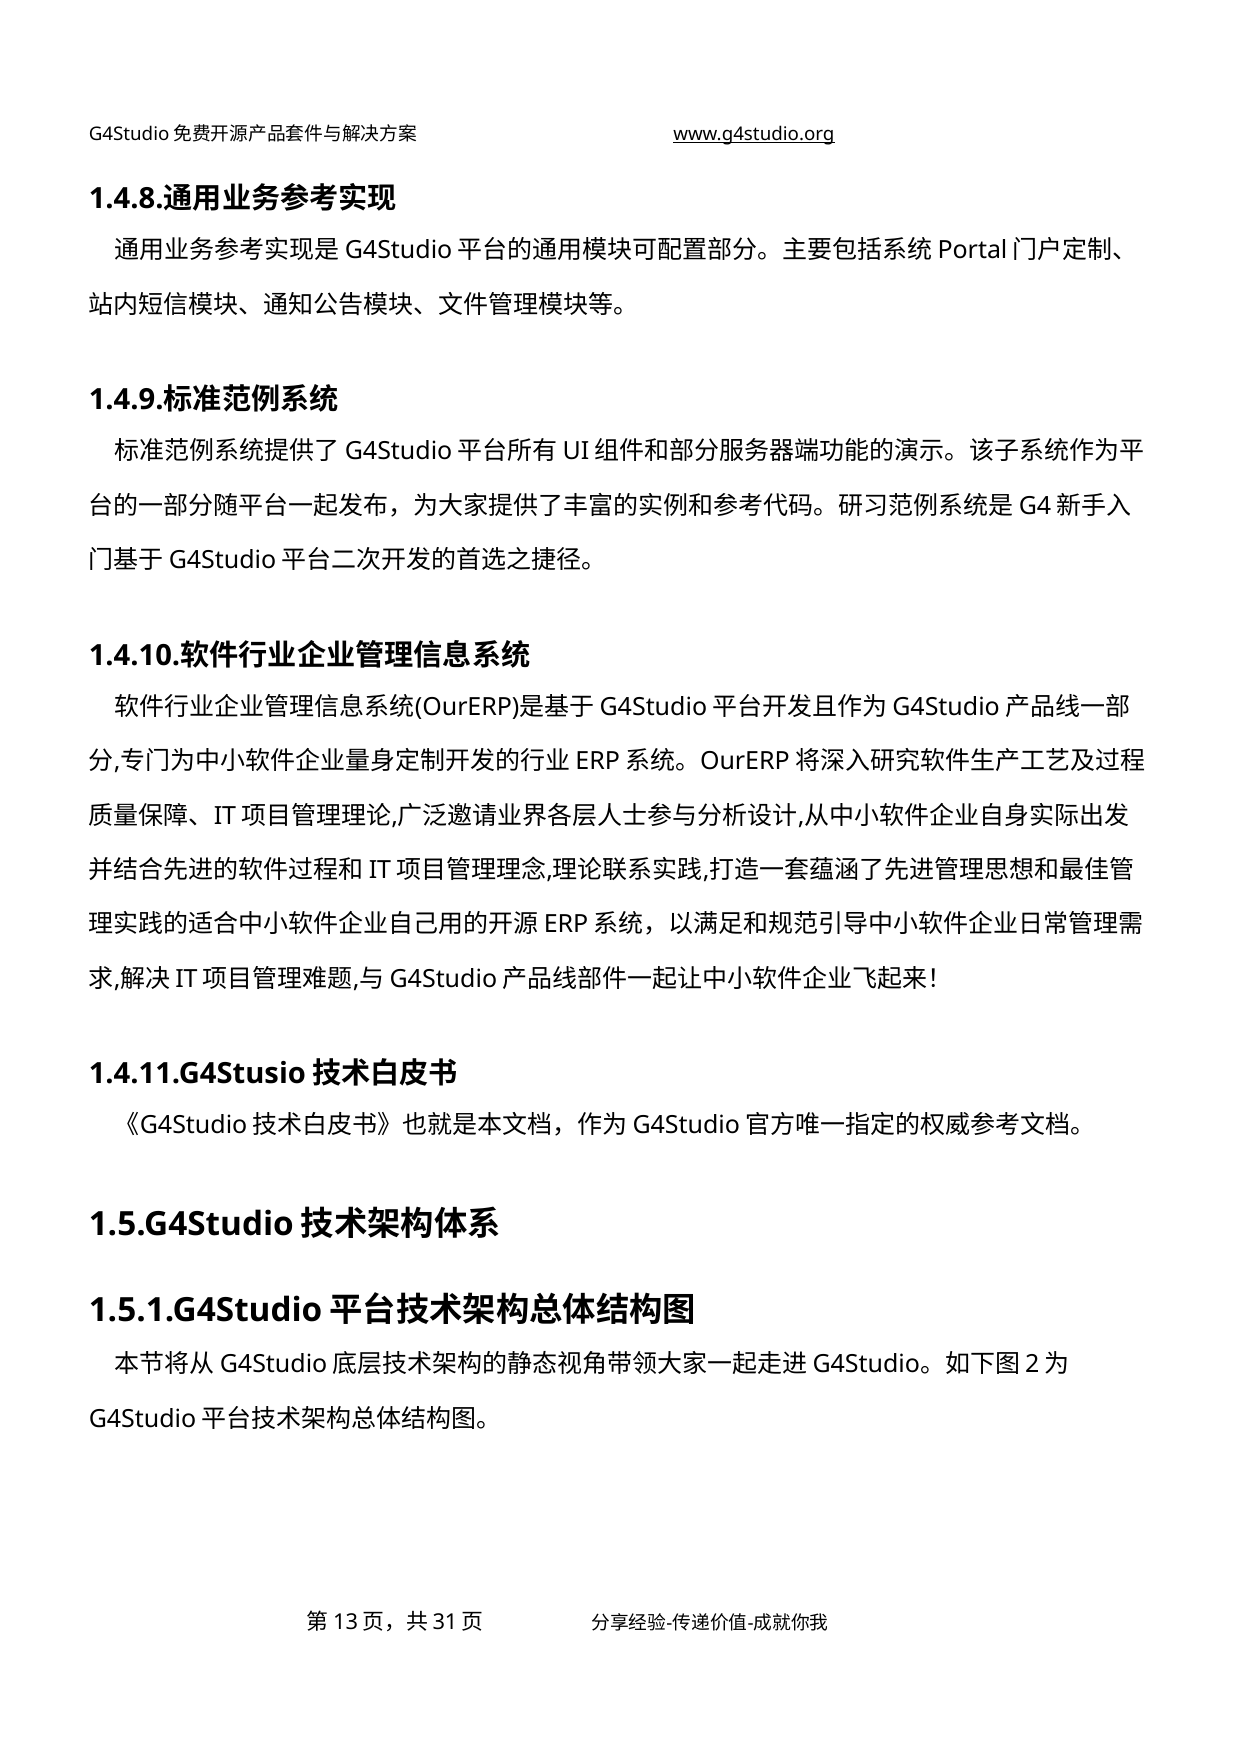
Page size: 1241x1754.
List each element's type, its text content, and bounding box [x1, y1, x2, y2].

text 标准范例系统提供了G4Studio平台所有UI组件和部分服务器端功能的演示。该子系统作为平台的一部分随平台一起发布，为大家提供了丰富的实例和参考代码。研习范例系统是G4新手入门基于G4Studio平台二次开发的首选之捷径。 [88, 431, 1152, 576]
subtitle 1.4.11.G4Stusio技术白皮书 [88, 1050, 1152, 1092]
subtitle 1.5.1.G4Studio平台技术架构总体结构图 [88, 1283, 1152, 1331]
text 通用业务参考实现是G4Studio平台的通用模块可配置部分。主要包括系统Portal门户定制、站内短信模块、通知公告模块、文件管理模块等。 [88, 230, 1152, 320]
subtitle 1.4.9.标准范例系统 [88, 376, 1152, 418]
text 本节将从G4Studio底层技术架构的静态视角带领大家一起走进G4Studio。如下图2为G4Studio平台技术架构总体结构图。 [88, 1344, 1152, 1434]
subtitle 1.5.G4Studio技术架构体系 [88, 1197, 1152, 1245]
subtitle 1.4.10.软件行业企业管理信息系统 [88, 631, 1152, 674]
text 软件行业企业管理信息系统(OurERP)是基于G4Studio平台开发且作为G4Studio产品线一部分,专门为中小软件企业量身定制开发的行业ERP系统。OurERP将深入研究软件生产工艺及过程质量保障、IT项目管理理论,广泛邀请业界各层人士参与分析设计,从中小软件企业自身实际出发并结合先进的软件过程和IT项目管理理念,理论联系实践,打造一套蕴涵了先进管理思想和最佳管理实践的适合中小软件企业自己用的开源ERP系统，以满足和规范引导中小软件企业日常管理需求,解决IT项目管理难题,与G4Studio产品线部件一起让中小软件企业飞起来！ [88, 686, 1152, 994]
subtitle 1.4.8.通用业务参考实现 [88, 175, 1152, 217]
text 《G4Studio技术白皮书》也就是本文档，作为G4Studio官方唯一指定的权威参考文档。 [88, 1105, 1152, 1141]
